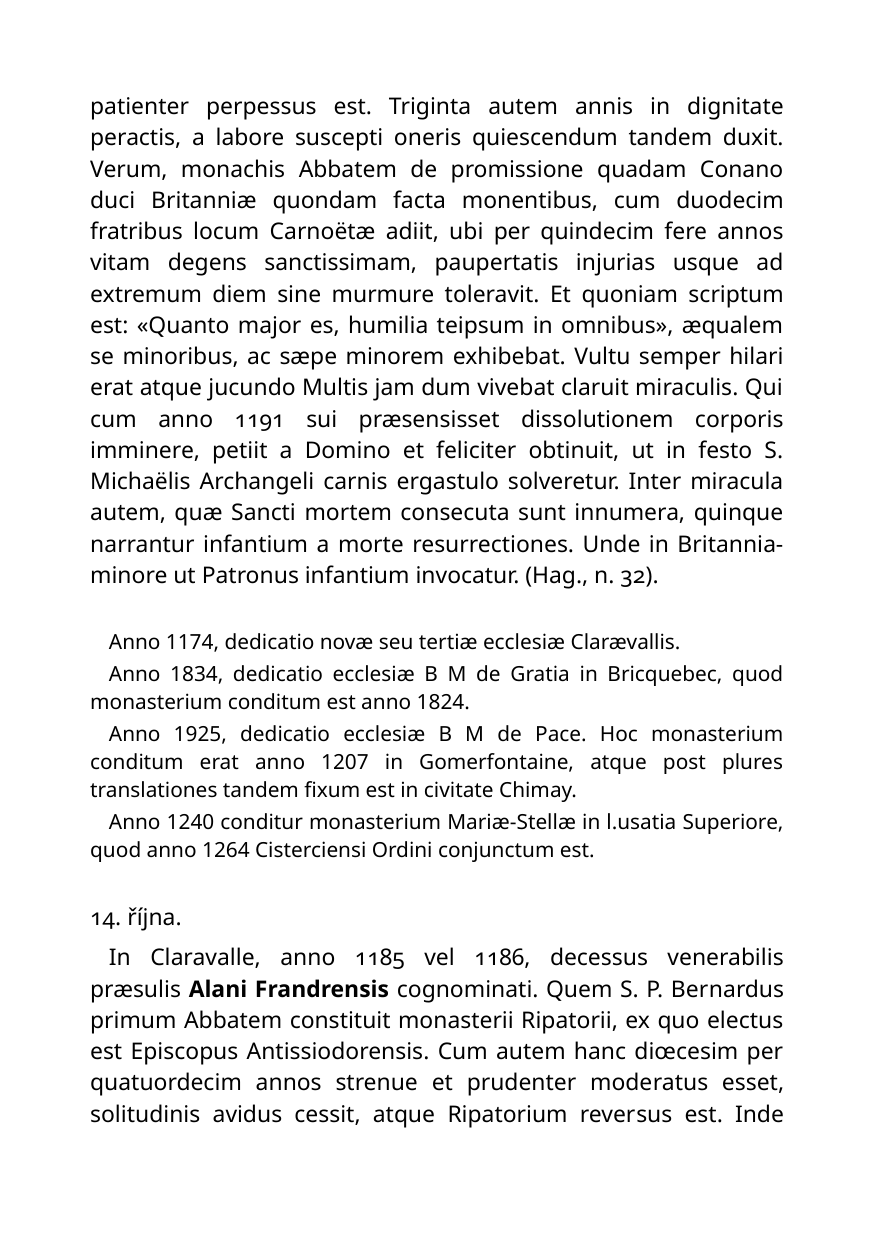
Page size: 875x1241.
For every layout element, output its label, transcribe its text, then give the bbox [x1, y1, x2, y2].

text Anno 1240 conditur monasterium Mariæ-Stellæ in l.usatia Superiore, quod anno 1264 Cisterciensi Ordini conjunctum est. [90, 807, 784, 864]
text patienter perpessus est. Triginta autem annis in dignitate peractis, a labore suscepti oneris quiescendum tandem duxit. Verum, monachis Abbatem de promissione quadam Conano duci Britanniæ quondam facta monentibus, cum duodecim fratribus locum Carnoëtæ adiit, ubi per quindecim fere annos vitam degens sanctissimam, paupertatis injurias usque ad extremum diem sine murmure toleravit. Et quoniam scriptum est: «Quanto major es, humilia teipsum in omnibus», æqualem se minoribus, ac sæpe minorem exhibebat. Vultu semper hilari erat atque jucundo Multis jam dum vivebat claruit miraculis. Qui cum anno 1191 sui præsensisset dissolutionem corporis imminere, petiit a Domino et feliciter obtinuit, ut in festo S. Michaëlis Archangeli carnis ergastulo solveretur. Inter miracula autem, quæ Sancti mortem consecuta sunt innumera, quinque narrantur infan­tium a morte resurrectiones. Unde in Britannia-minore ut Patronus infantium invocatur. (Hag., n. 32). [90, 90, 784, 590]
text In Claravalle, anno 1185 vel 1186, decessus venerabilis præsulis Alani Frandrensis cognominati. Quem S. P. Ber­nardus primum Abbatem constituit monasterii Ripatorii, ex quo electus est Episcopus Antissiodorensis. Cum autem hanc diœcesim per quatuordecim annos strenue et prudenter mode­ratus esset, solitudinis avidus cessit, atque Ripatorium rever­sus est. Inde [90, 941, 784, 1129]
text Anno 1174, dedicatio novæ seu tertiæ ecclesiæ Clarævallis. [90, 627, 784, 656]
text Anno 1834, dedicatio ecclesiæ B M de Gratia in Bricquebec, quod monasterium conditum est anno 1824. [90, 659, 784, 716]
text Anno 1925, dedicatio ecclesiæ B M de Pace. Hoc monasterium conditum erat anno 1207 in Gomerfontaine, atque post plures translationes tandem fixum est in civitate Chimay. [90, 719, 784, 804]
text 14. října. [90, 901, 784, 932]
